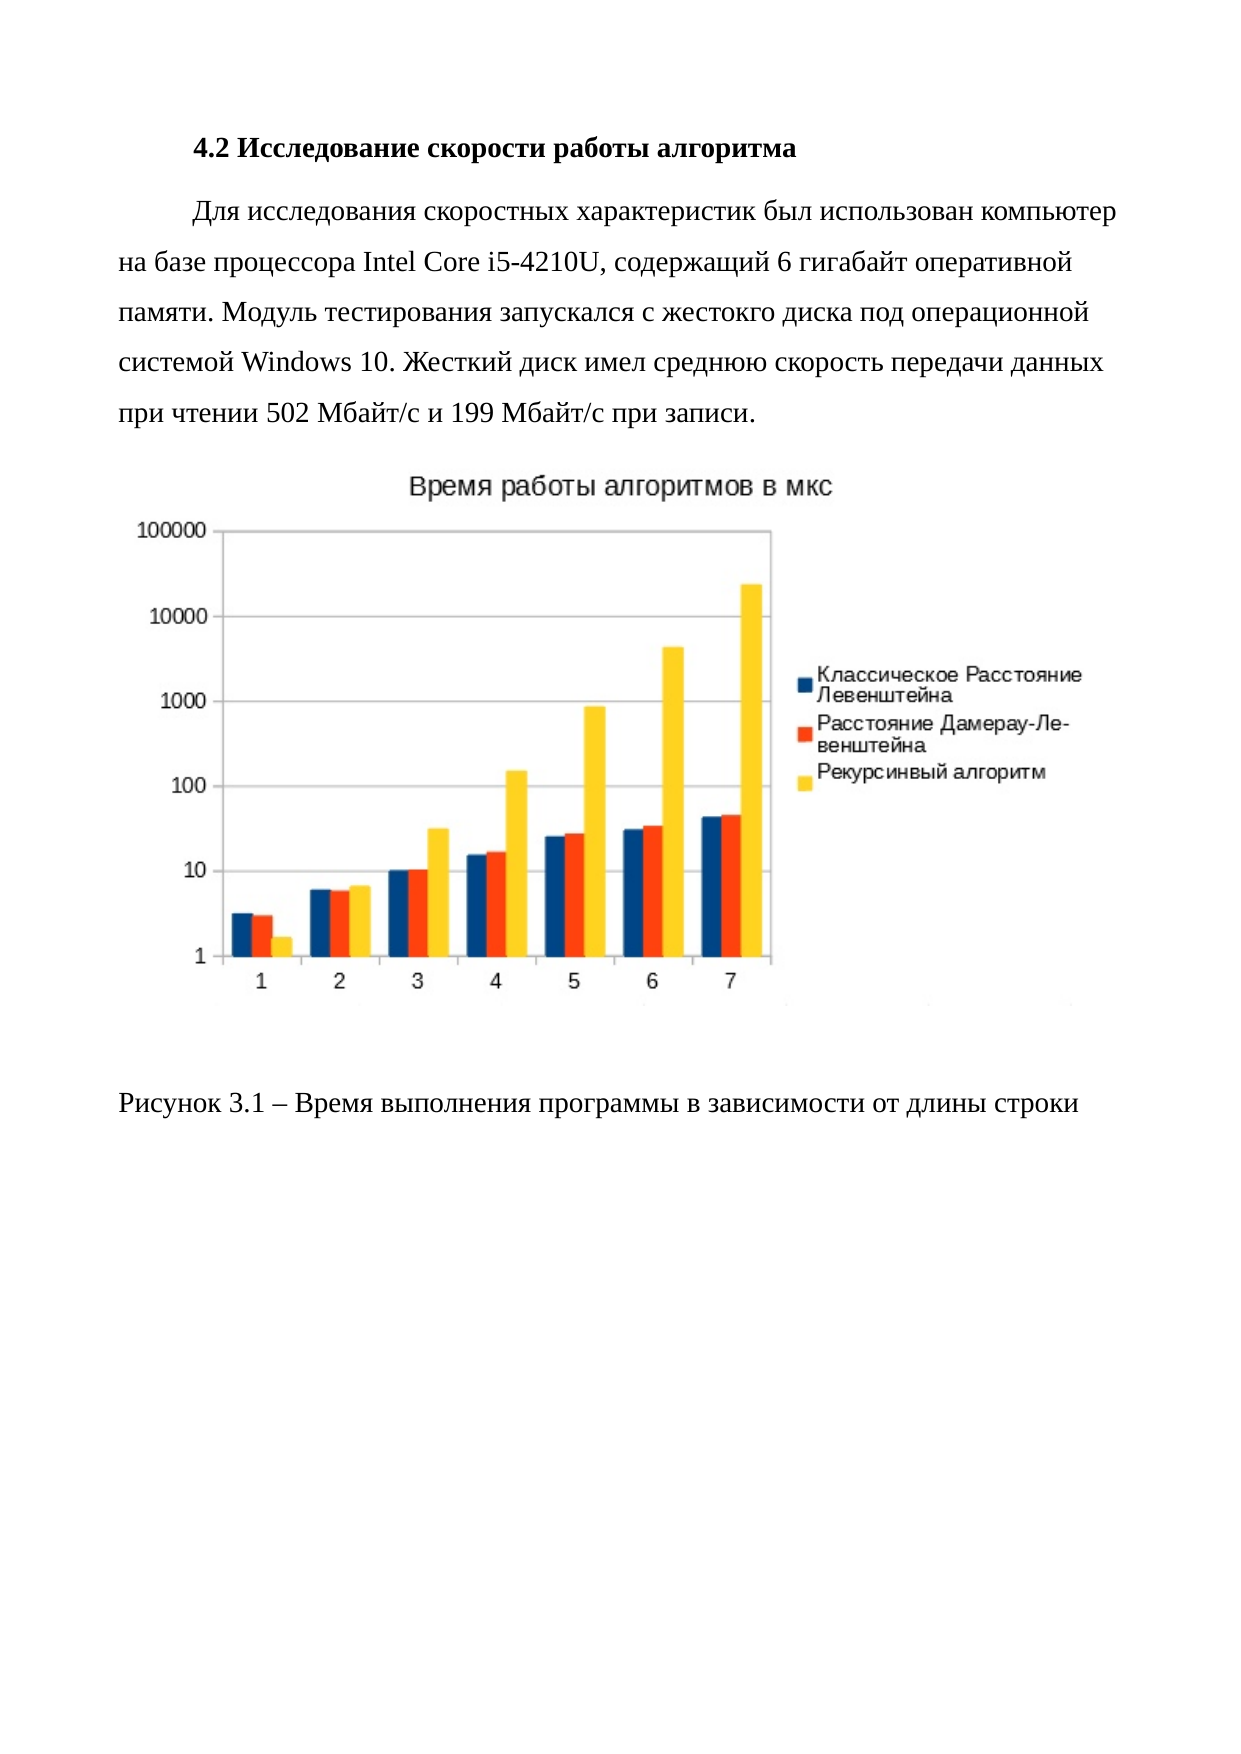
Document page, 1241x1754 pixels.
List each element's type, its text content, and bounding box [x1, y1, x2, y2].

list 4.2 Исследование скорости работы алгоритма [156, 131, 1122, 164]
picture [121, 445, 1119, 1006]
text Рисунок 3.1 – Время выполнения программы в зависимости от длины строки [118, 1086, 1122, 1119]
text Для исследования скоростных характеристик был использован компьютер на базе процессора Intel Core i5-4210U, содержащий 6 гигабайт оперативной памяти. Модуль тестирования запускался с жестокго диска под операционной системой Windows 10. Жесткий диск имел среднюю скорость передачи данных при чтении 502 Мбайт/с и 199 Мбайт/с при записи. [118, 193, 1122, 428]
